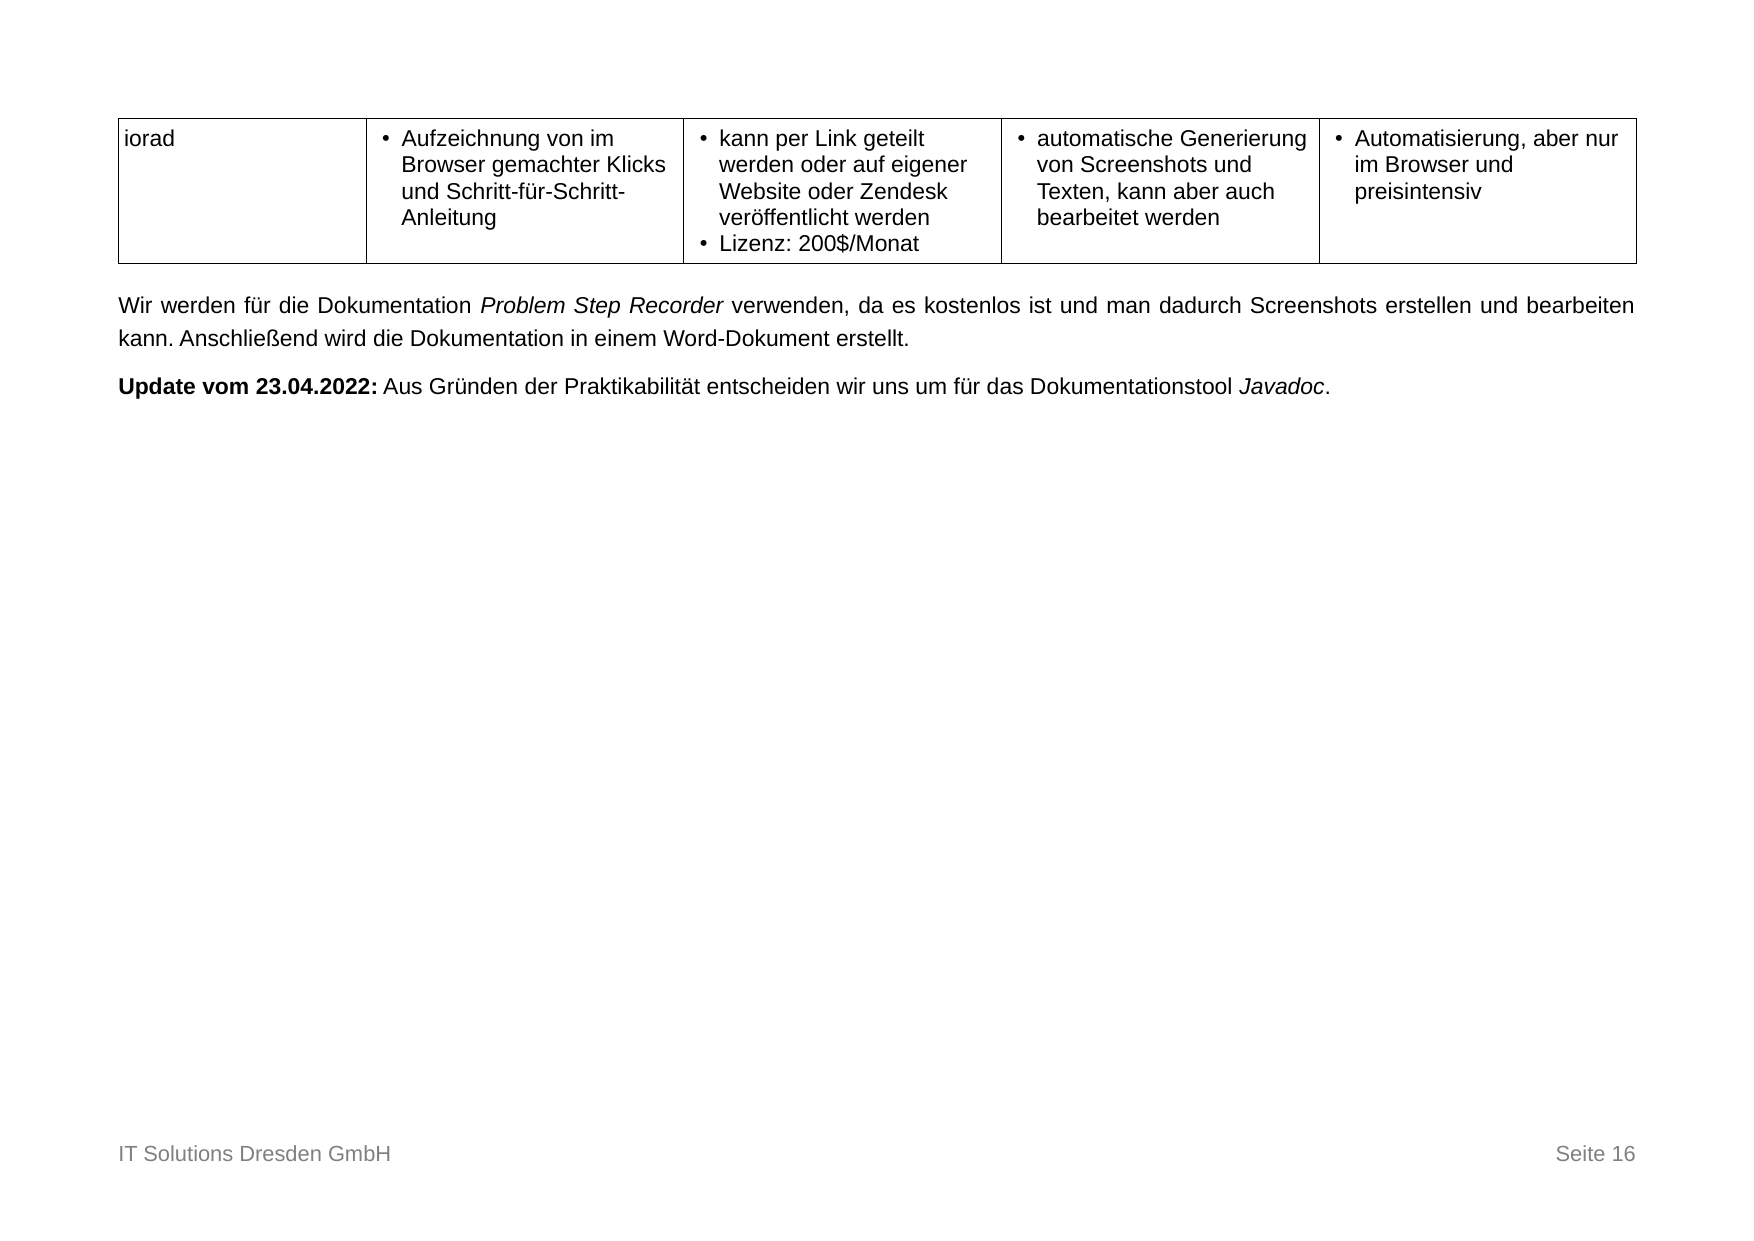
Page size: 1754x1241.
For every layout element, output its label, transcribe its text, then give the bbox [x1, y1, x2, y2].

table_cell kann per Link geteilt werden oder auf eigener Website oder Zendesk veröffentlicht werden Lizenz: 200$/Monat [684, 119, 1001, 262]
table_cell iorad [119, 119, 366, 262]
table_cell automatische Generierung von Screenshots und Texten, kann aber auch bearbeitet werden [1002, 119, 1319, 262]
text Wir werden für die Dokumentation Problem Step Recorder verwenden, da es kostenlos ist und man dadurch Screenshots erstellen und bearbeiten kann. Anschließend wird die Dokumentation in einem Word-Dokument erstellt. [118, 292, 1636, 351]
table_cell Aufzeichnung von im Browser gemachter Klicks und Schritt-für-Schritt-Anleitung [367, 119, 683, 262]
table_cell Automatisierung, aber nur im Browser und preisintensiv [1320, 119, 1636, 262]
text Update vom 23.04.2022: Aus Gründen der Praktikabilität entscheiden wir uns um für das Dokumentationstool Javadoc. [118, 373, 1636, 399]
